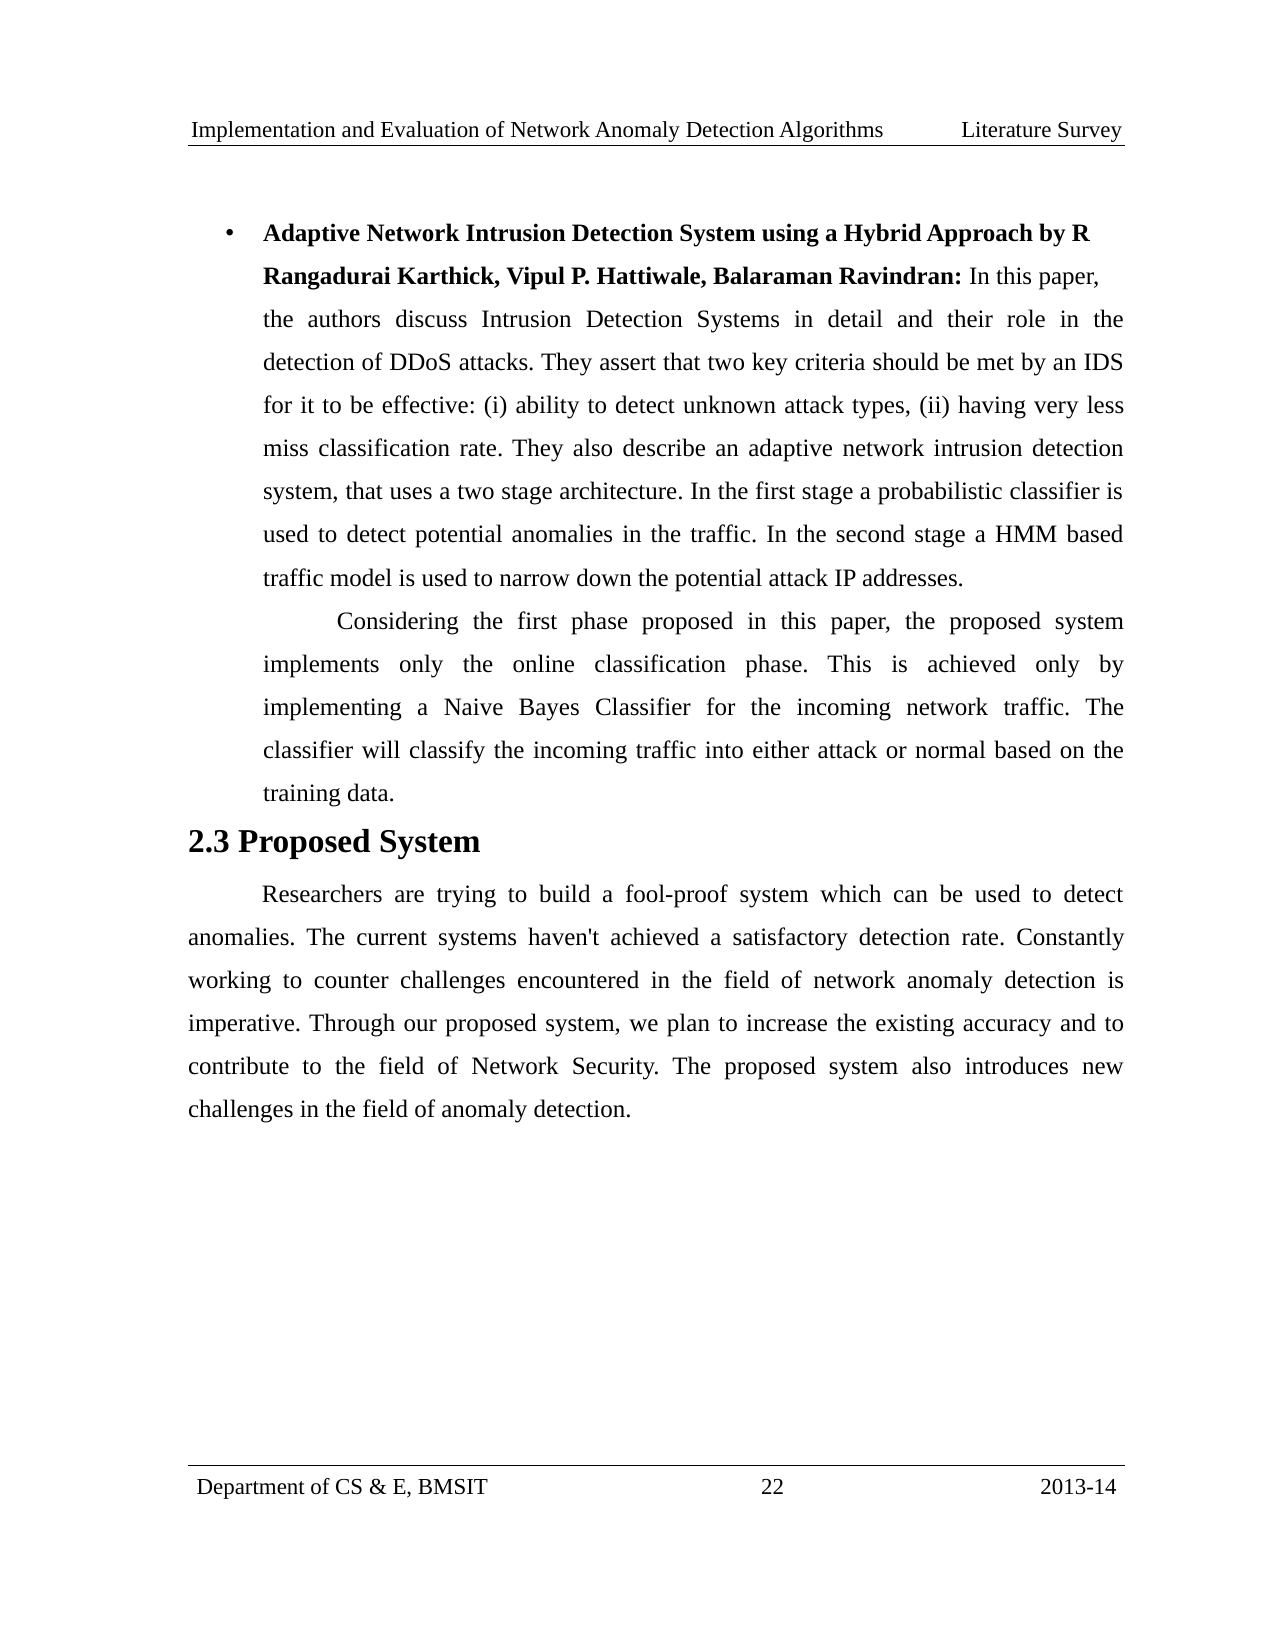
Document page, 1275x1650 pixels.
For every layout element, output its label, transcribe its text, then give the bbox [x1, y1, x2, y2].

list Adaptive Network Intrusion Detection System using a Hybrid Approach by R Rangadurai Karthick, Vipul P. Hattiwale, Balaraman Ravindran: In this paper, [225, 218, 1125, 289]
subtitle 2.3 Proposed System [188, 821, 1125, 860]
list Considering the first phase proposed in this paper, the proposed system implements only the online classification phase. This is achieved only by implementing a Naive Bayes Classifier for the incoming network traffic. The classifier will classify the incoming traffic into either attack or normal based on the training data. [225, 606, 1125, 807]
list the authors discuss Intrusion Detection Systems in detail and their role in the detection of DDoS attacks. They assert that two key criteria should be met by an IDS for it to be effective: (i) ability to detect unknown attack types, (ii) having very less miss classification rate. They also describe an adaptive network intrusion detection system, that uses a two stage architecture. In the first stage a probabilistic classifier is used to detect potential anomalies in the traffic. In the second stage a HMM based traffic model is used to narrow down the potential attack IP addresses. [225, 304, 1125, 591]
text Researchers are trying to build a fool-proof system which can be used to detect anomalies. The current systems haven't achieved a satisfactory detection rate. Constantly working to counter challenges encountered in the field of network anomaly detection is imperative. Through our proposed system, we plan to increase the existing accuracy and to contribute to the field of Network Security. The proposed system also introduces new challenges in the field of anomaly detection. [188, 879, 1125, 1123]
